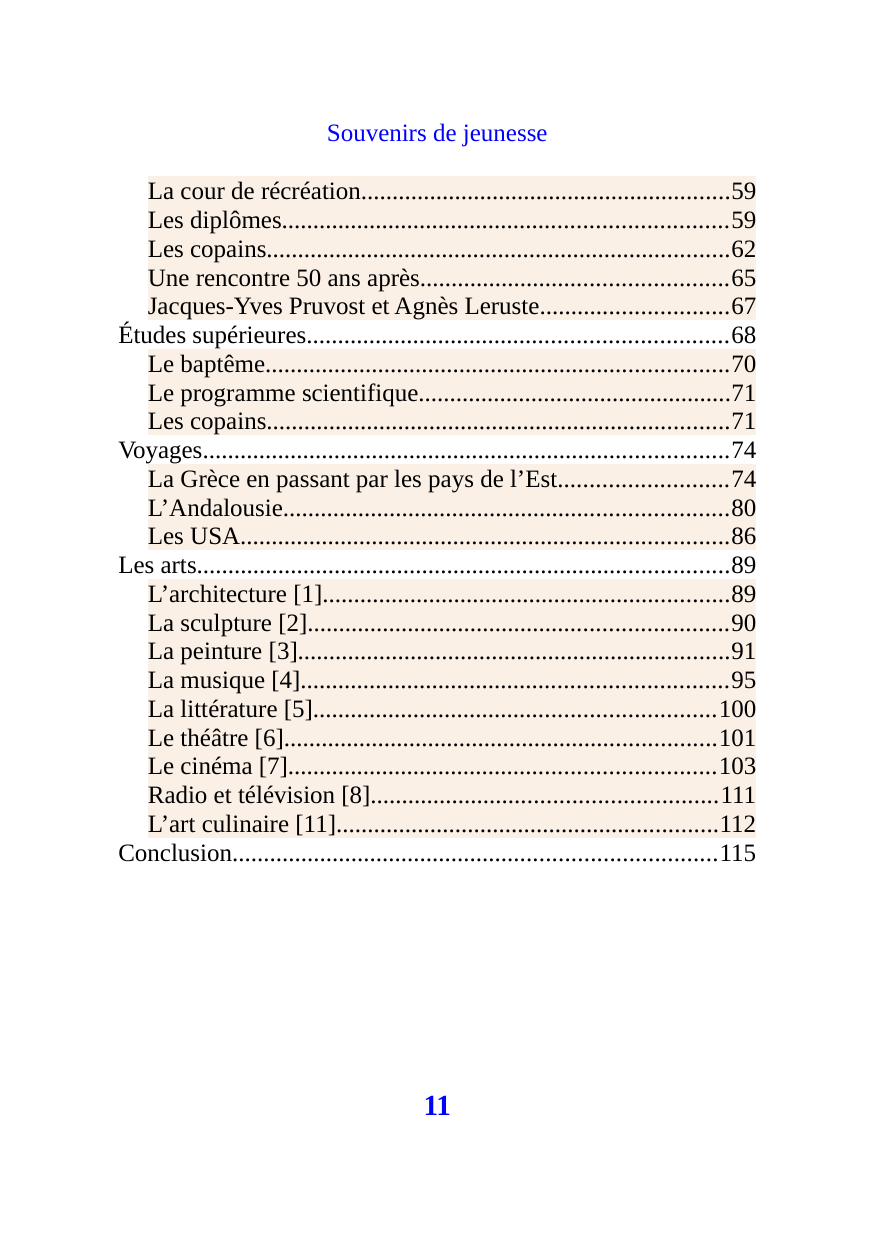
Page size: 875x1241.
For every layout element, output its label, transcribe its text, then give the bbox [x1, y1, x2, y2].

text Les copains 62 [148, 234, 756, 263]
text Les copains 71 [148, 406, 756, 435]
text La musique [4] 95 [148, 665, 756, 694]
text La cour de récréation 59 [148, 176, 756, 205]
text Les arts 89 [118, 550, 756, 579]
text Conclusion 115 [118, 838, 756, 866]
text Les USA 86 [148, 521, 756, 550]
text L’Andalousie 80 [148, 493, 756, 521]
text Le théâtre [6] 101 [148, 723, 756, 751]
text Voyages 74 [118, 435, 756, 464]
text Le cinéma [7] 103 [148, 751, 756, 780]
text La Grèce en passant par les pays de l’Est 74 [148, 464, 756, 493]
text Le programme scientifique 71 [148, 378, 756, 406]
text Radio et télévision [8] 111 [148, 780, 756, 809]
text Une rencontre 50 ans après 65 [148, 263, 756, 291]
text La peinture [3] 91 [148, 636, 756, 665]
text Études supérieures 68 [118, 320, 756, 349]
text Le baptême 70 [148, 349, 756, 378]
text Jacques-Yves Pruvost et Agnès Leruste 67 [148, 291, 756, 320]
text La littérature [5] 100 [148, 694, 756, 723]
text L’art culinaire [11] 112 [148, 809, 756, 838]
text La sculpture [2] 90 [148, 608, 756, 636]
text Les diplômes 59 [148, 205, 756, 234]
text L’architecture [1] 89 [148, 579, 756, 608]
